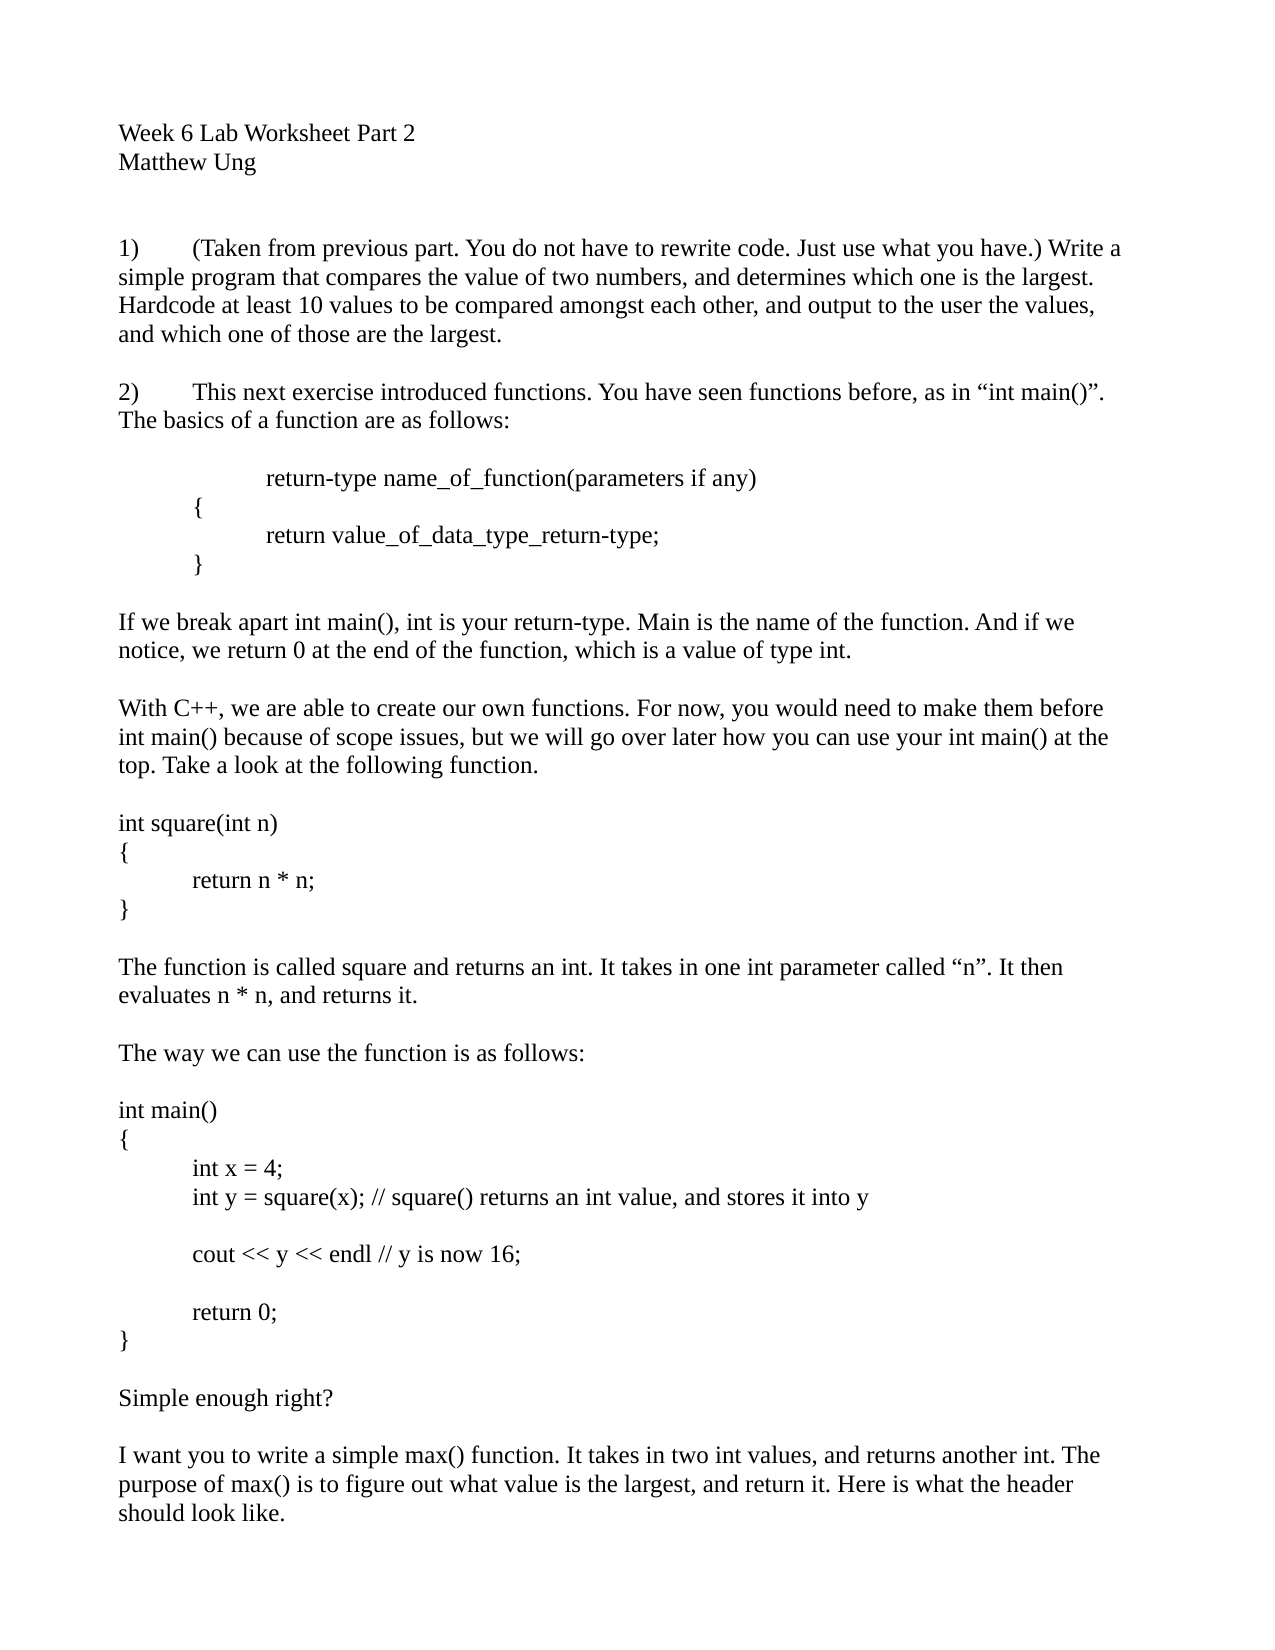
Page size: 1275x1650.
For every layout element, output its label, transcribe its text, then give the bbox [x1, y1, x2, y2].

text } [118, 894, 1130, 923]
text int y = square(x); // square() returns an int value, and stores it into y [118, 1182, 1130, 1211]
text return 0; [118, 1297, 1130, 1326]
text Simple enough right? [118, 1383, 1130, 1412]
text return value_of_data_type_return-type; [118, 521, 1130, 549]
text int x = 4; [118, 1153, 1130, 1182]
list (Taken from previous part. You do not have to rewrite code. Just use what you have.) Write a simple program that compares the value of two numbers, and determines which one is the largest. Hardcode at least 10 values to be compared amongst each other, and output to the user the values, and which one of those are the largest. [118, 233, 1130, 348]
text } [118, 1326, 1130, 1354]
text cout << y << endl // y is now 16; [118, 1239, 1130, 1268]
text int square(int n) [118, 808, 1130, 837]
text } [118, 549, 1130, 578]
text Matthew Ung [118, 147, 1130, 176]
text The function is called square and returns an int. It takes in one int parameter called “n”. It then evaluates n * n, and returns it. [118, 952, 1130, 1009]
text With C++, we are able to create our own functions. For now, you would need to make them before int main() because of scope issues, but we will go over later how you can use your int main() at the top. Take a look at the following function. [118, 693, 1130, 779]
text { [118, 1124, 1130, 1153]
text int main() [118, 1096, 1130, 1124]
text I want you to write a simple max() function. It takes in two int values, and returns another int. The purpose of max() is to figure out what value is the largest, and return it. Here is what the header should look like. [118, 1441, 1130, 1527]
text { [118, 492, 1130, 521]
text { [118, 837, 1130, 866]
text If we break apart int main(), int is your return-type. Main is the name of the function. And if we notice, we return 0 at the end of the function, which is a value of type int. [118, 607, 1130, 664]
text The way we can use the function is as follows: [118, 1038, 1130, 1067]
list This next exercise introduced functions. You have seen functions before, as in “int main()”. The basics of a function are as follows: [118, 377, 1130, 434]
text return-type name_of_function(parameters if any) [118, 463, 1130, 492]
text Week 6 Lab Worksheet Part 2 [118, 118, 1130, 147]
text return n * n; [118, 866, 1130, 894]
